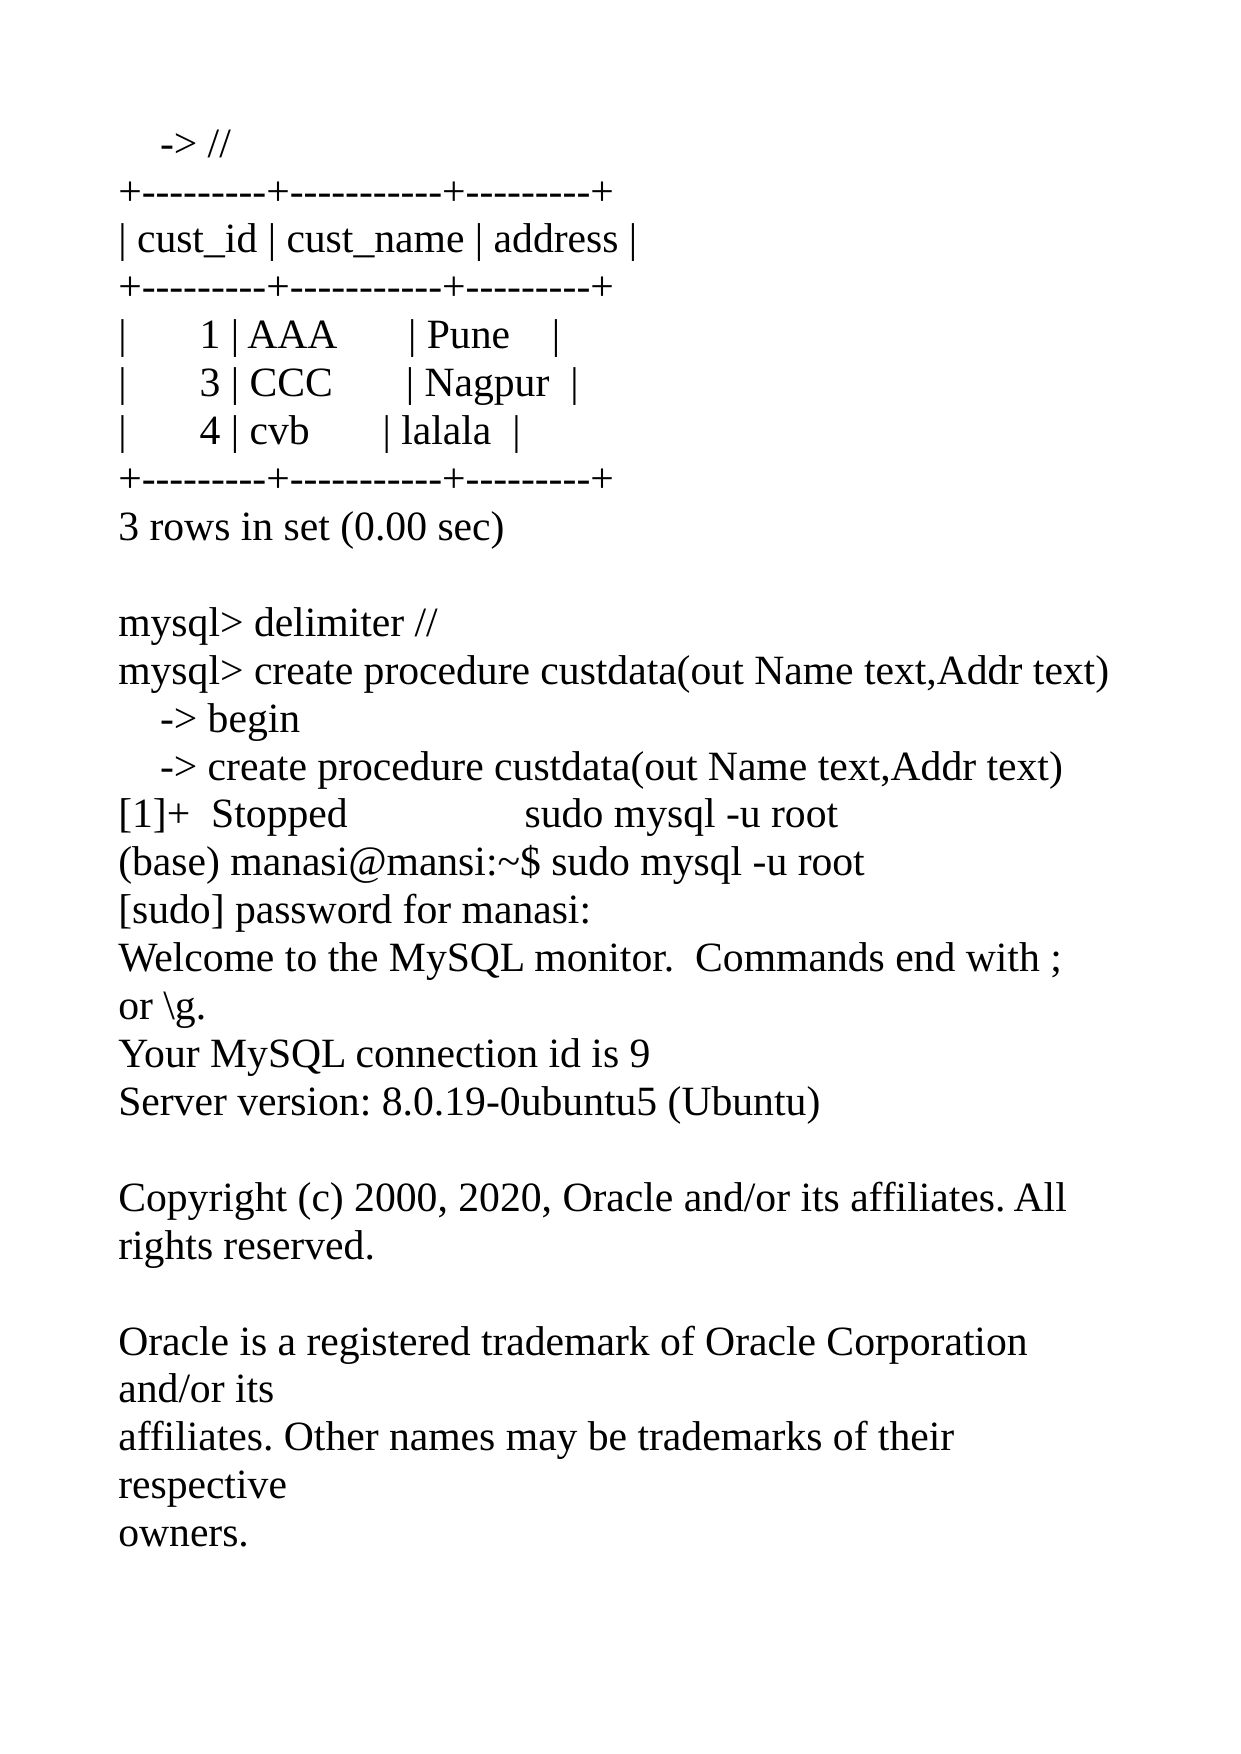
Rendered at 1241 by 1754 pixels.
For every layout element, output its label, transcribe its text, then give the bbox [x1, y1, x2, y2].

text -> // [118, 118, 1122, 166]
text Copyright (c) 2000, 2020, Oracle and/or its affiliates. All rights reserved. [118, 1172, 1122, 1268]
text | 4 | cvb | lalala | [118, 406, 1122, 453]
text | 3 | CCC | Nagpur | [118, 358, 1122, 406]
text +---------+-----------+---------+ [118, 262, 1122, 310]
text -> begin [118, 693, 1122, 741]
text [sudo] password for manasi: [118, 885, 1122, 933]
text -> create procedure custdata(out Name text,Addr text) [118, 741, 1122, 789]
text | 1 | AAA | Pune | [118, 310, 1122, 358]
text Your MySQL connection id is 9 [118, 1028, 1122, 1076]
text mysql> create procedure custdata(out Name text,Addr text) [118, 645, 1122, 693]
text Server version: 8.0.19-0ubuntu5 (Ubuntu) [118, 1076, 1122, 1124]
text owners. [118, 1508, 1122, 1556]
text [1]+ Stopped sudo mysql -u root [118, 789, 1122, 837]
text | cust_id | cust_name | address | [118, 214, 1122, 262]
text mysql> delimiter // [118, 597, 1122, 645]
text +---------+-----------+---------+ [118, 166, 1122, 214]
text affiliates. Other names may be trademarks of their respective [118, 1412, 1122, 1508]
text 3 rows in set (0.00 sec) [118, 501, 1122, 549]
text (base) manasi@mansi:~$ sudo mysql -u root [118, 837, 1122, 885]
text Welcome to the MySQL monitor. Commands end with ; or \g. [118, 933, 1122, 1028]
text +---------+-----------+---------+ [118, 453, 1122, 501]
text Oracle is a registered trademark of Oracle Corporation and/or its [118, 1316, 1122, 1412]
